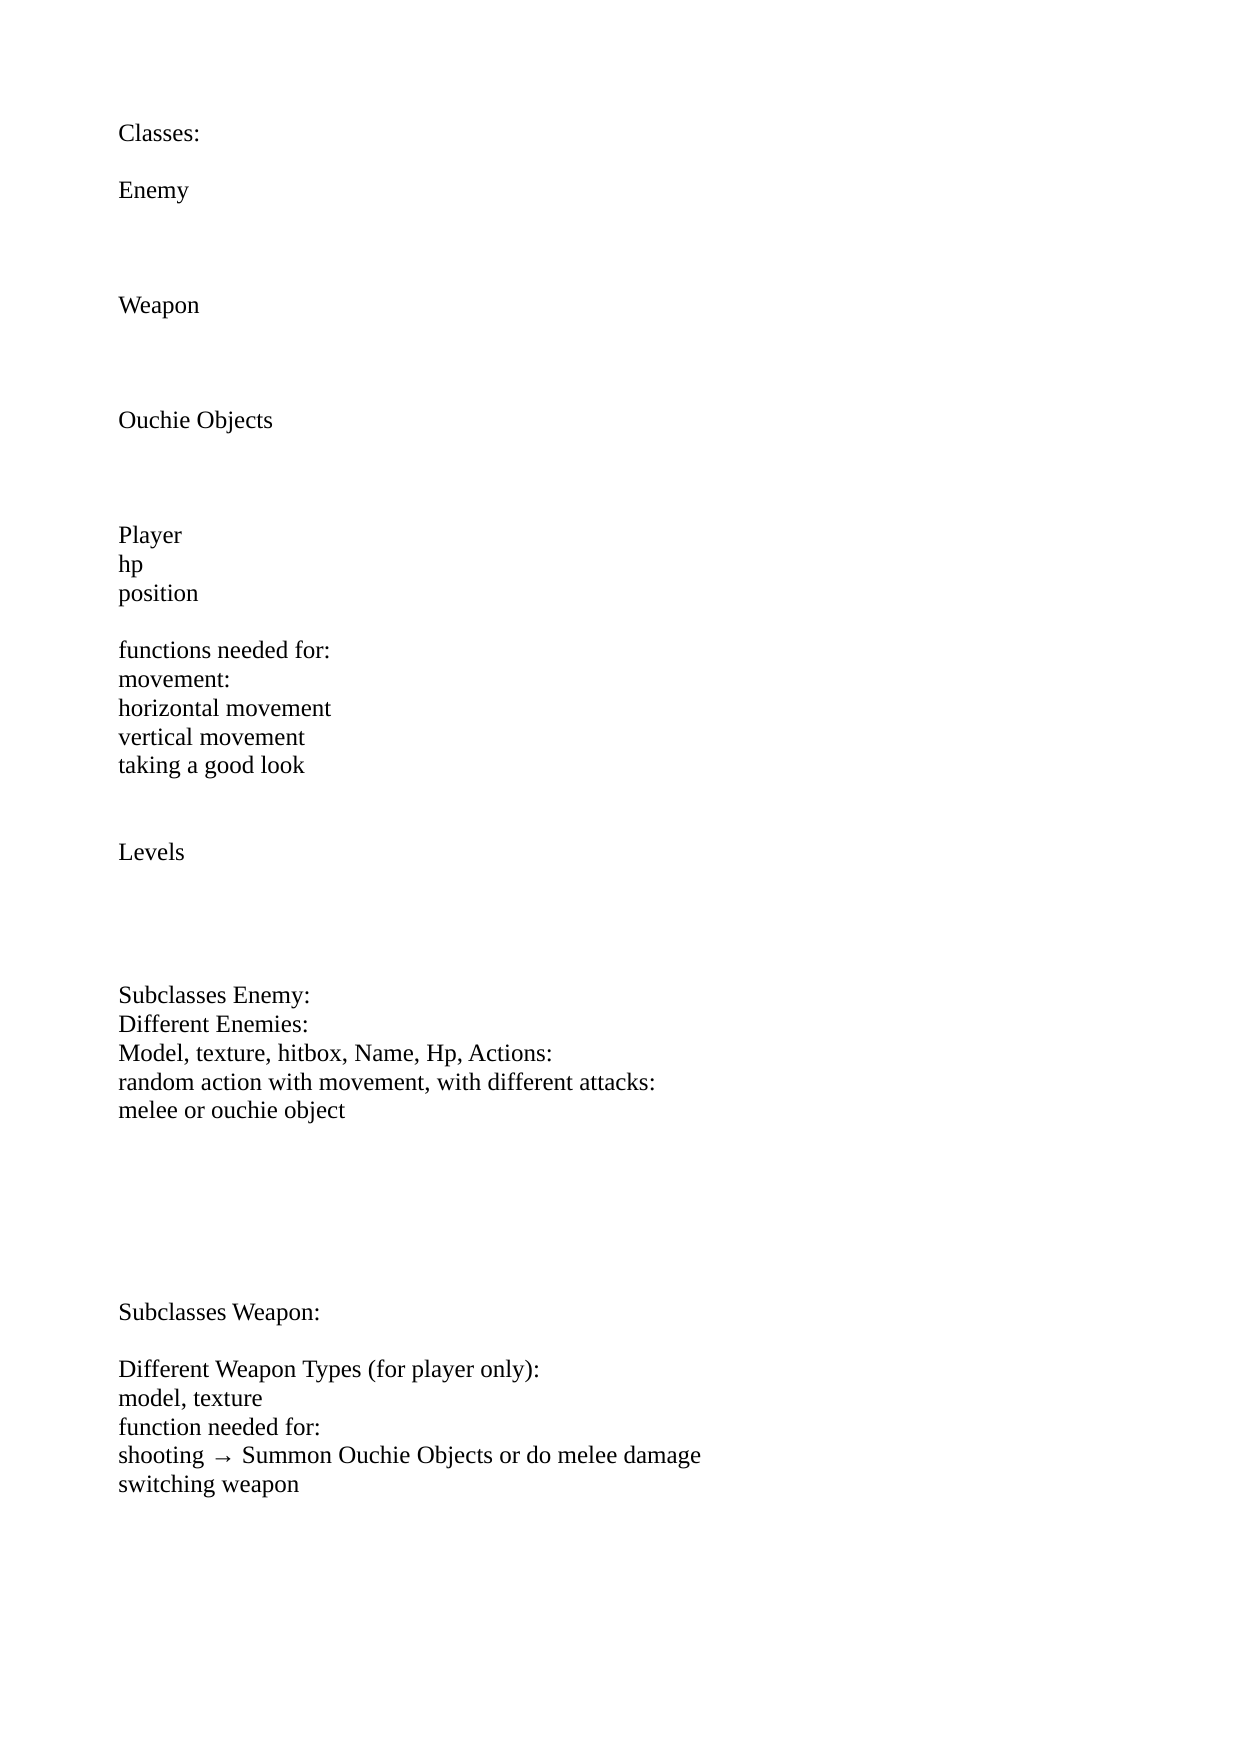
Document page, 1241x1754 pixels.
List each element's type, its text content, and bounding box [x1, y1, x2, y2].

text Levels [118, 837, 1122, 866]
text vertical movement [118, 722, 1122, 751]
text function needed for: [118, 1412, 1122, 1441]
text Classes: [118, 118, 1122, 147]
text taking a good look [118, 751, 1122, 779]
text Player [118, 521, 1122, 549]
text Subclasses Weapon: [118, 1297, 1122, 1326]
text Ouchie Objects [118, 406, 1122, 434]
text melee or ouchie object [118, 1096, 1122, 1124]
text Subclasses Enemy: [118, 981, 1122, 1009]
text Weapon [118, 291, 1122, 319]
text movement: [118, 664, 1122, 693]
text Enemy [118, 176, 1122, 204]
text Different Enemies: [118, 1009, 1122, 1038]
text horizontal movement [118, 693, 1122, 722]
text hp [118, 549, 1122, 578]
text functions needed for: [118, 636, 1122, 664]
text Model, texture, hitbox, Name, Hp, Actions: [118, 1038, 1122, 1067]
text random action with movement, with different attacks: [118, 1067, 1122, 1096]
text switching weapon [118, 1469, 1122, 1498]
text position [118, 578, 1122, 607]
text Different Weapon Types (for player only): [118, 1354, 1122, 1383]
text shooting → Summon Ouchie Objects or do melee damage [118, 1441, 1122, 1469]
text model, texture [118, 1383, 1122, 1412]
